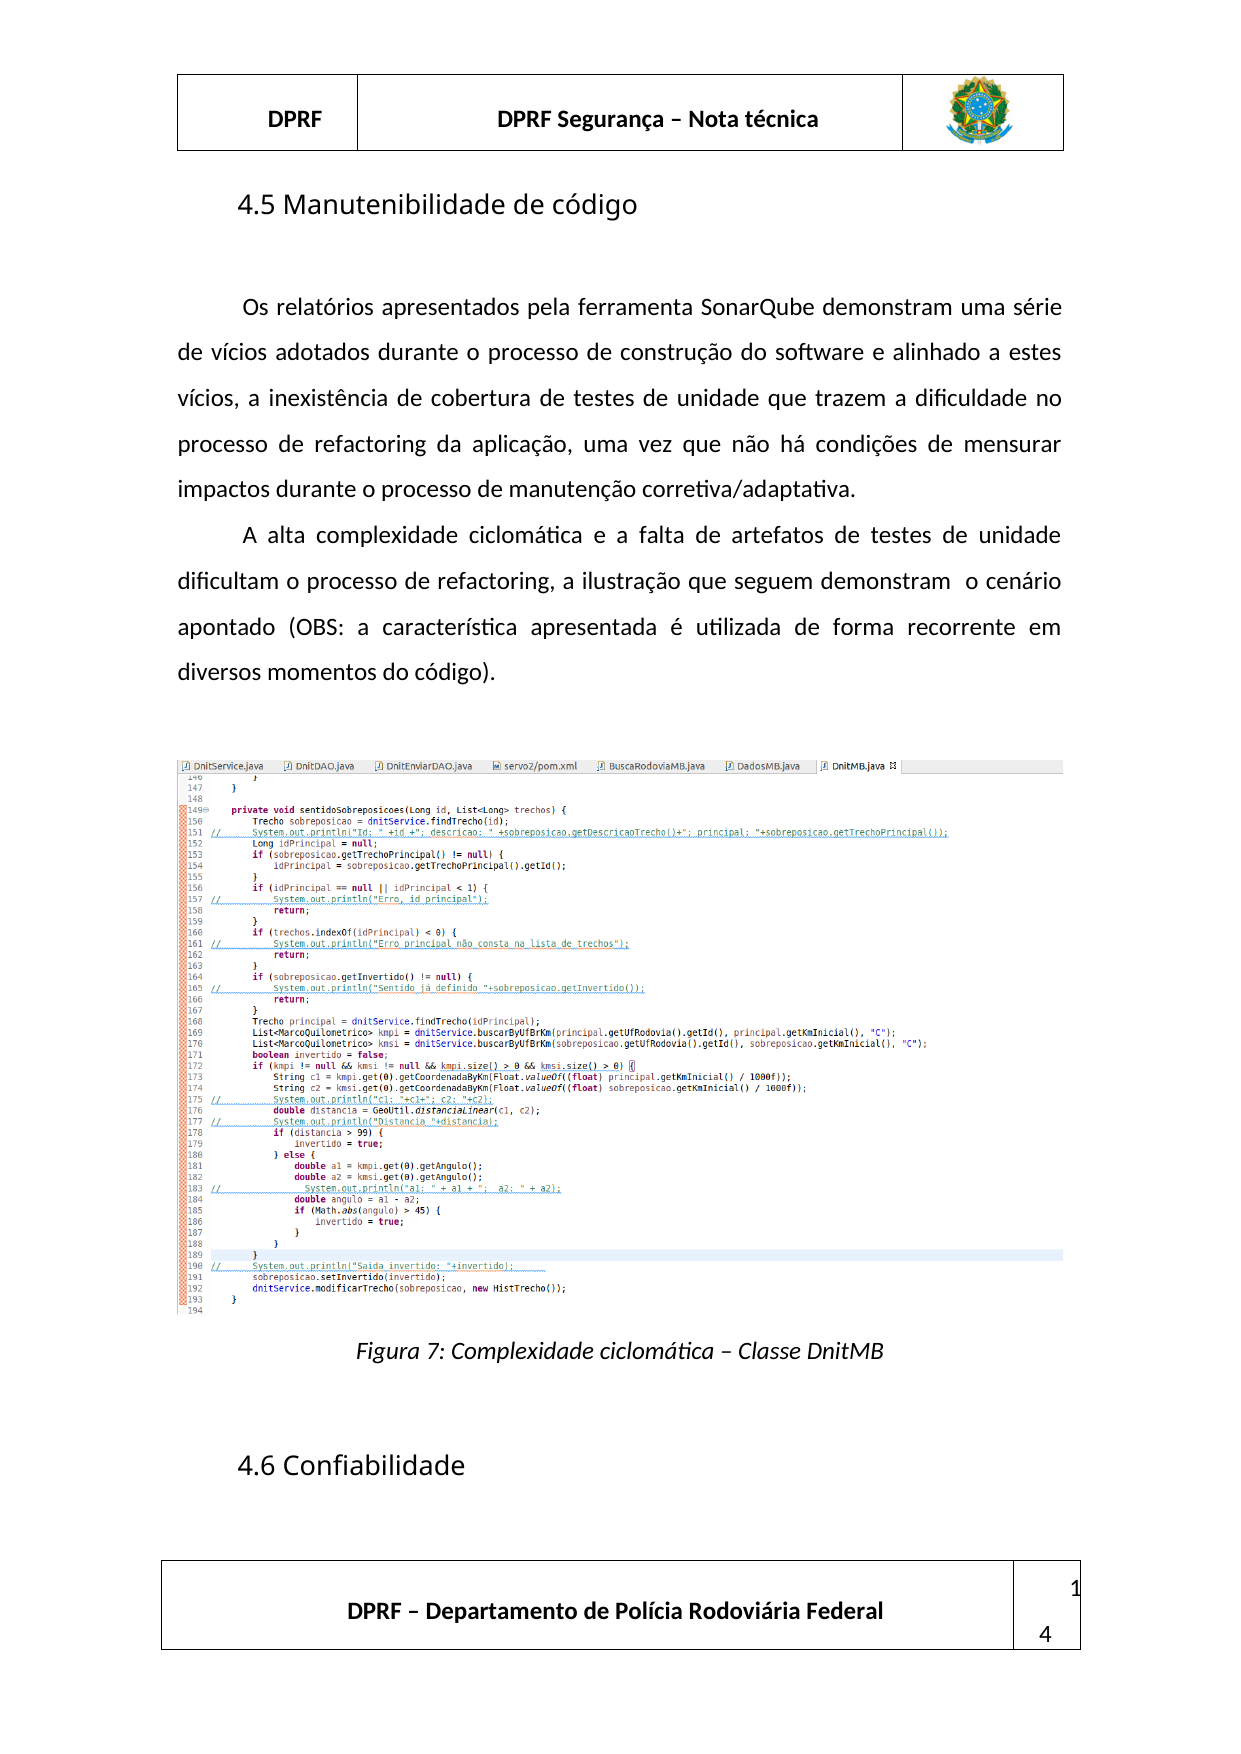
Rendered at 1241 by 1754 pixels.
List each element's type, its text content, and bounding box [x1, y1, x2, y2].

picture [944, 75, 1020, 149]
subtitle 4.5 Manutenibilidade de código [638, 186, 1063, 223]
subtitle 4.6 Confiabilidade [177, 1446, 237, 1483]
text Os relatórios apresentados pela ferramenta SonarQube demonstram uma série de vícios adotados durante o processo de construção do software e alinhado a estes vícios, a inexistência de cobertura de testes de unidade que trazem a dificuldade no processo de refactoring da aplicação, uma vez que não há condições de mensurar impactos durante o processo de manutenção corretiva/adaptativa. [177, 291, 1063, 336]
text A alta complexidade ciclomática e a falta de artefatos de testes de unidade dificultam o processo de refactoring, a ilustração que seguem demonstram o cenário apontado (OBS: a característica apresentada é utilizada de forma recorrente em diversos momentos do código). [177, 519, 1063, 565]
text Os relatórios apresentados pela ferramenta SonarQube demonstram uma série de vícios adotados durante o processo de construção do software e alinhado a estes vícios, a inexistência de cobertura de testes de unidade que trazem a dificuldade no processo de refactoring da aplicação, uma vez que não há condições de mensurar impactos durante o processo de manutenção corretiva/adaptativa. [177, 367, 1063, 382]
subtitle 4.5 Manutenibilidade de código [177, 186, 237, 223]
text A alta complexidade ciclomática e a falta de artefatos de testes de unidade dificultam o processo de refactoring, a ilustração que seguem demonstram o cenário apontado (OBS: a característica apresentada é utilizada de forma recorrente em diversos momentos do código). [177, 641, 1063, 687]
text A alta complexidade ciclomática e a falta de artefatos de testes de unidade dificultam o processo de refactoring, a ilustração que seguem demonstram o cenário apontado (OBS: a característica apresentada é utilizada de forma recorrente em diversos momentos do código). [177, 596, 1063, 611]
text Os relatórios apresentados pela ferramenta SonarQube demonstram uma série de vícios adotados durante o processo de construção do software e alinhado a estes vícios, a inexistência de cobertura de testes de unidade que trazem a dificuldade no processo de refactoring da aplicação, uma vez que não há condições de mensurar impactos durante o processo de manutenção corretiva/adaptativa. [177, 458, 1063, 504]
text Os relatórios apresentados pela ferramenta SonarQube demonstram uma série de vícios adotados durante o processo de construção do software e alinhado a estes vícios, a inexistência de cobertura de testes de unidade que trazem a dificuldade no processo de refactoring da aplicação, uma vez que não há condições de mensurar impactos durante o processo de manutenção corretiva/adaptativa. [177, 413, 1063, 428]
picture [177, 760, 1063, 1314]
text Figura 7: Complexidade ciclomática – Classe DnitMB [177, 1314, 1063, 1366]
subtitle 4.6 Confiabilidade [466, 1446, 1063, 1483]
